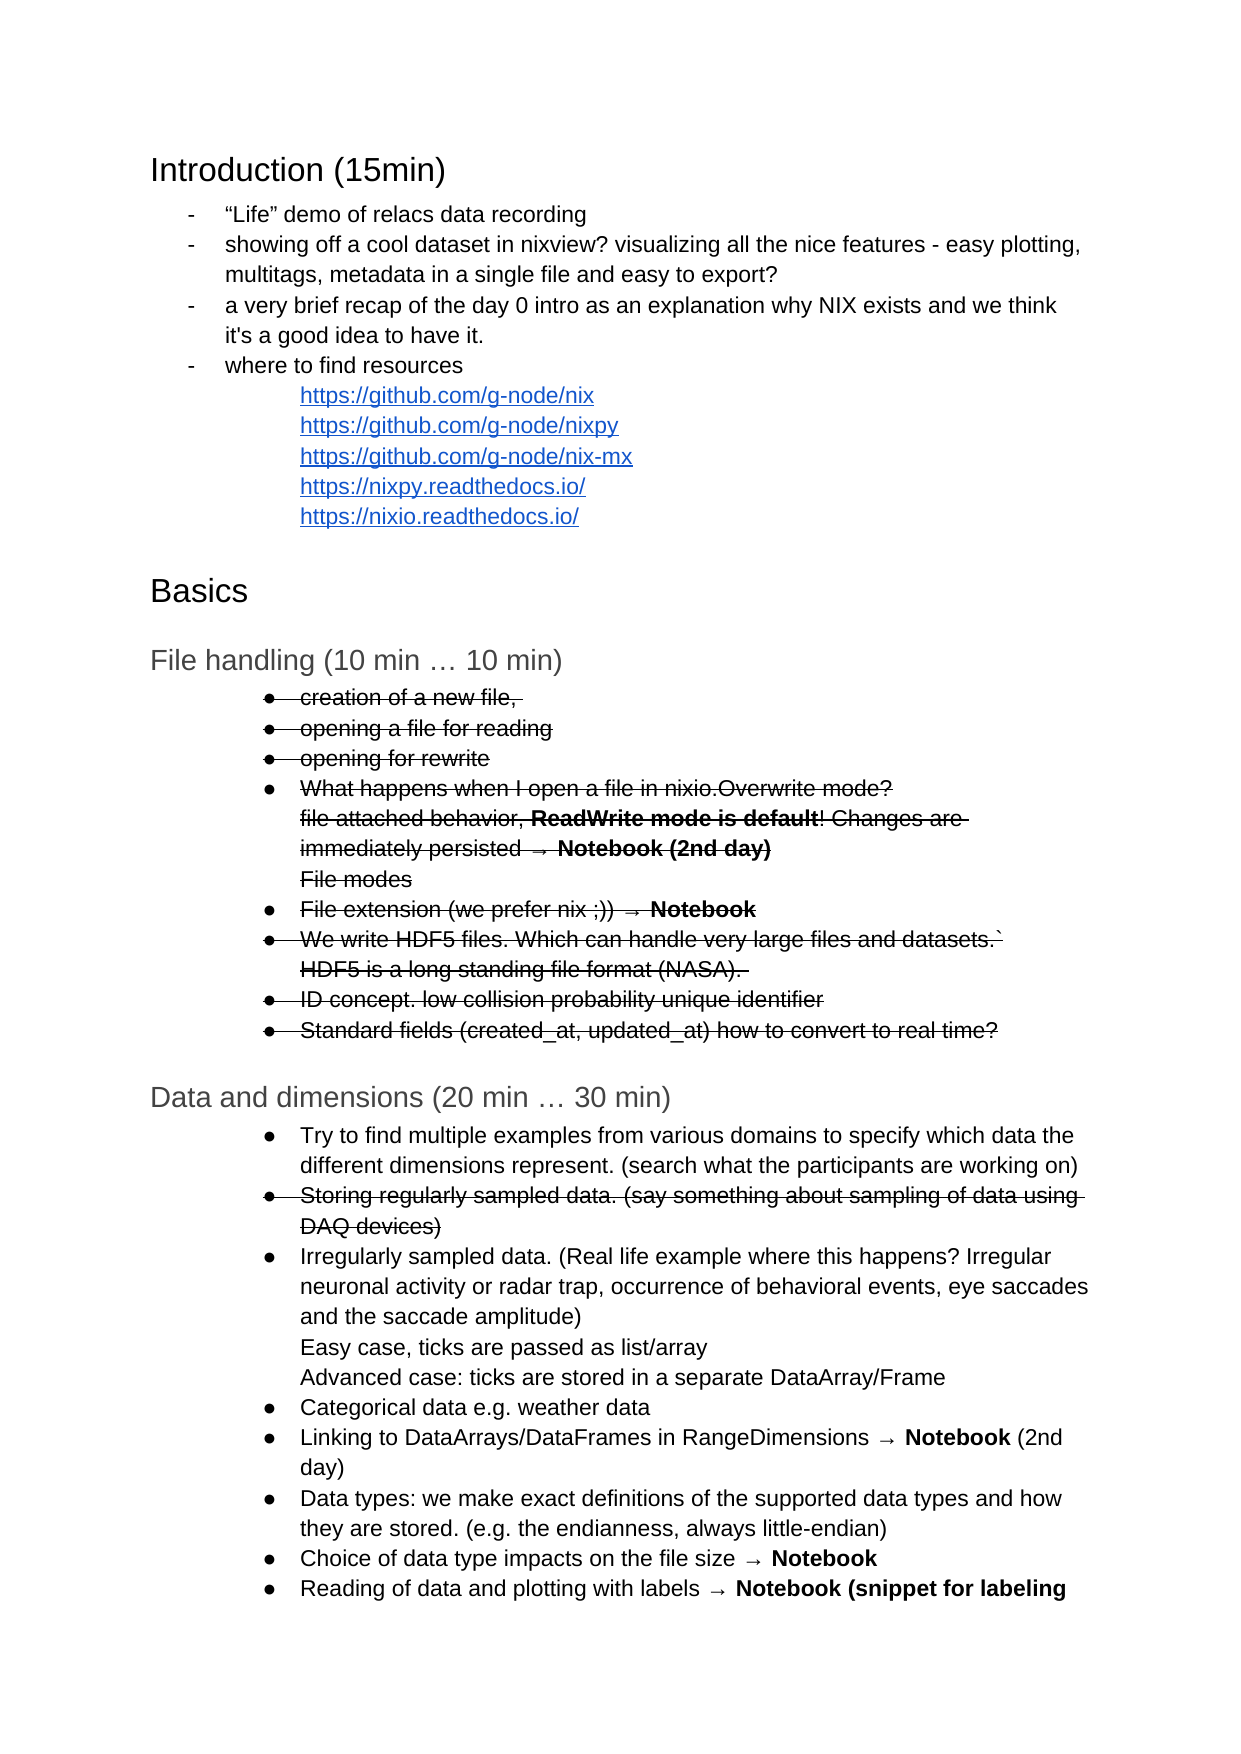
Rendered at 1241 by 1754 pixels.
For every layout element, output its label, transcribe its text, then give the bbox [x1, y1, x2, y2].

text https://github.com/g-node/nix [225, 382, 1090, 408]
list File extension (we prefer nix ;)) → Notebook [262, 896, 1090, 922]
text https://github.com/g-node/nix-mx [300, 443, 1090, 469]
list a very brief recap of the day 0 intro as an explanation why NIX exists and we think it's a good idea to have it. [187, 292, 1090, 348]
list “Life” demo of relacs data recording [187, 201, 1090, 227]
list showing off a cool dataset in nixview? visualizing all the nice features - easy plotting, multitags, metadata in a single file and easy to export? [187, 231, 1090, 288]
list Irregularly sampled data. (Real life example where this happens? Irregular neuronal activity or radar trap, occurrence of behavioral events, eye saccades and the saccade amplitude) Easy case, ticks are passed as list/array Advanced case: ticks are stored in a separate DataArray/Frame [262, 1243, 1090, 1390]
list opening for rewrite [262, 745, 1090, 771]
list Linking to DataArrays/DataFrames in RangeDimensions → Notebook (2nd day) [262, 1424, 1090, 1481]
list Try to find multiple examples from various domains to specify which data the different dimensions represent. (search what the participants are working on) [262, 1122, 1090, 1179]
list ID concept. low collision probability unique identifier [262, 986, 1090, 1013]
list opening a file for reading [262, 714, 1090, 741]
list Choice of data type impacts on the file size → Notebook [262, 1545, 1090, 1571]
list Reading of data and plotting with labels → Notebook (snippet for labeling [262, 1575, 1090, 1602]
subtitle File handling (10 min … 10 min) [150, 642, 1090, 676]
list Categorical data e.g. weather data [262, 1394, 1090, 1420]
list Data types: we make exact definitions of the supported data types and how they are stored. (e.g. the endianness, always little-endian) [262, 1484, 1090, 1541]
list where to find resources [187, 352, 1090, 378]
text https://nixpy.readthedocs.io/ https://nixio.readthedocs.io/ [225, 473, 1090, 529]
list Storing regularly sampled data. (say something about sampling of data using DAQ devices) [262, 1182, 1090, 1239]
list creation of a new file, [262, 684, 1090, 711]
subtitle Introduction (15min) [150, 150, 1090, 188]
text https://github.com/g-node/nixpy [225, 412, 1090, 439]
subtitle Data and dimensions (20 min … 30 min) [150, 1080, 1090, 1114]
list Standard fields (created_at, updated_at) how to convert to real time? [262, 1017, 1090, 1043]
list We write HDF5 files. Which can handle very large files and datasets.` HDF5 is a long standing file format (NASA). [262, 926, 1090, 983]
subtitle Basics [150, 571, 1090, 609]
list What happens when I open a file in nixio.Overwrite mode? file attached behavior, ReadWrite mode is default! Changes are immediately persisted → Notebook (2nd day) File modes [262, 775, 1090, 892]
